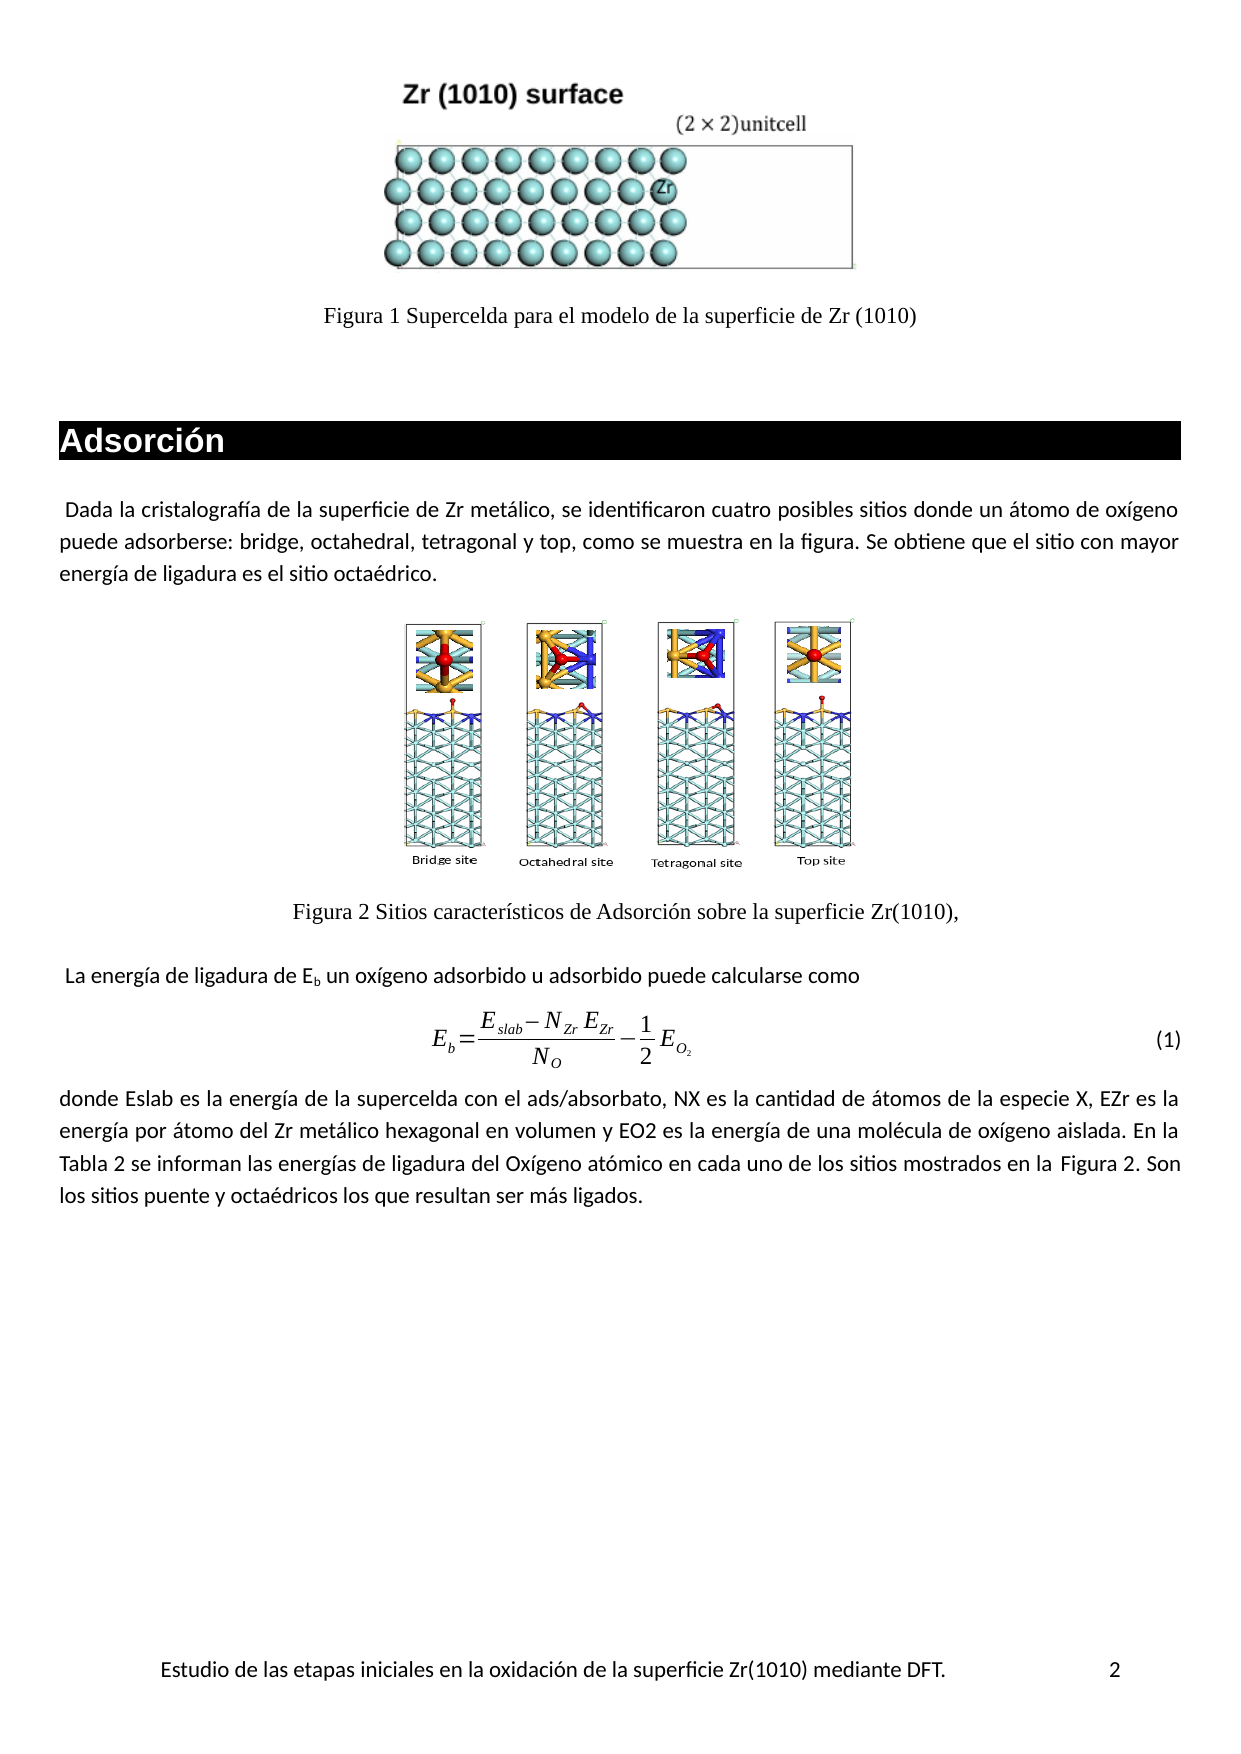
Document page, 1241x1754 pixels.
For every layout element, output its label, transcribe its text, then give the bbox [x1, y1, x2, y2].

picture [383, 71, 857, 273]
text Figura 2 Sitios característicos de Adsorción sobre la superficie Zr(1010), [65, 898, 1187, 924]
text Dada la cristalografía de la superficie de Zr metálico, se identificaron cuatro posibles sitios donde un átomo de oxígeno puede adsorberse: bridge, octahedral, tetragonal y top, como se muestra en la figura. Se obtiene que el sitio con mayor energía de ligadura es el sitio octaédrico. [59, 495, 1181, 587]
table_header [59, 1006, 1056, 1084]
table_header (1) [1056, 1006, 1181, 1084]
text Figura 1 Supercelda para el modelo de la superficie de Zr (1010) [59, 302, 1181, 329]
subtitle Adsorción [59, 421, 1181, 460]
text La energía de ligadura de Eb un oxígeno adsorbido u adsorbido puede calcularse como [59, 962, 1181, 990]
text donde Eslab es la energía de la supercelda con el ads/absorbato, NX es la cantidad de átomos de la especie X, EZr es la energía por átomo del Zr metálico hexagonal en volumen y EO2 es la energía de una molécula de oxígeno aislada. En la Tabla 2 se informan las energías de ligadura del Oxígeno atómico en cada uno de los sitios mostrados en la Figura 2. Son los sitios puente y octaédricos los que resultan ser más ligados. [59, 1084, 1181, 1209]
picture [389, 616, 863, 873]
